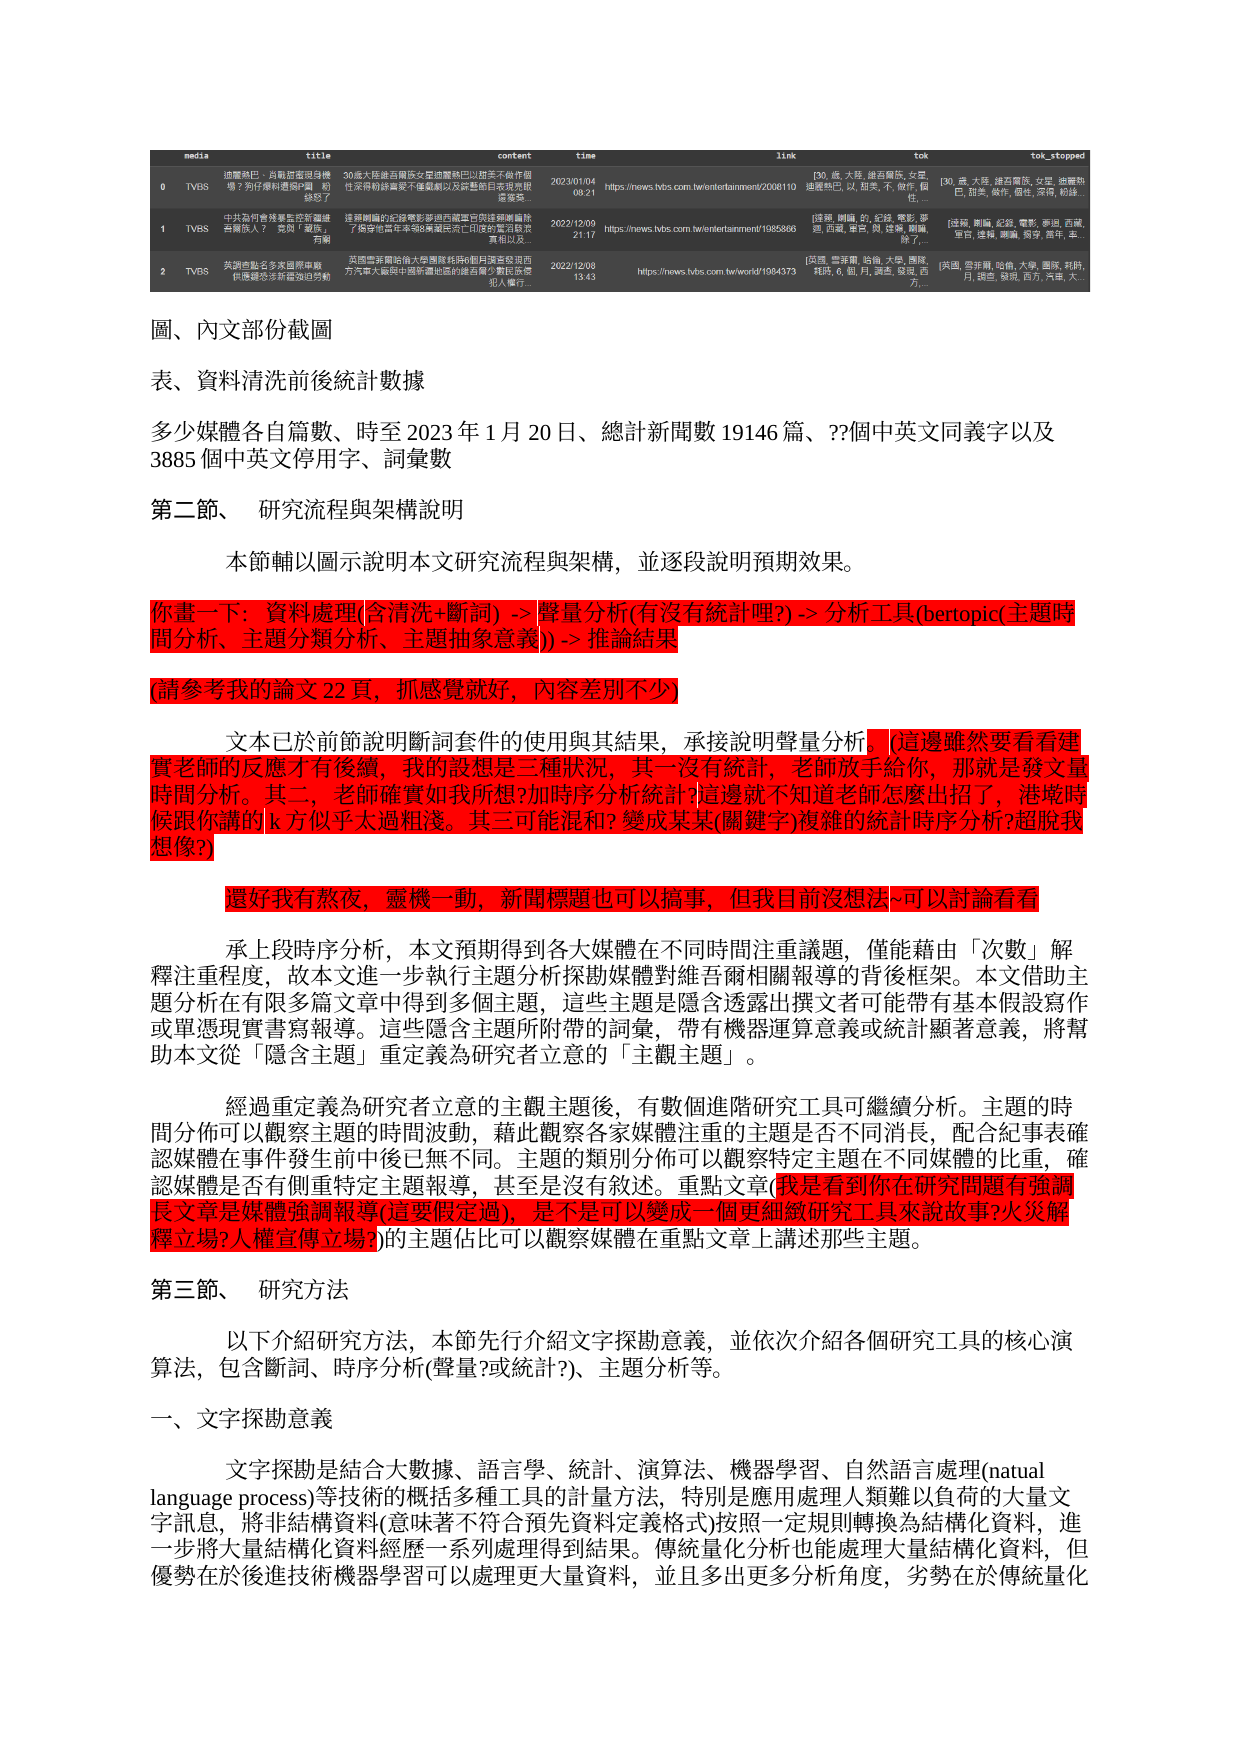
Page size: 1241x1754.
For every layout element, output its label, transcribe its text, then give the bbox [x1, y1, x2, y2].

text (請參考我的論文22頁，抓感覺就好，內容差別不少) [150, 678, 1090, 704]
text 承上段時序分析，本文預期得到各大媒體在不同時間注重議題，僅能藉由「次數」解釋注重程度，故本文進一步執行主題分析探勘媒體對維吾爾相關報導的背後框架。本文借助主題分析在有限多篇文章中得到多個主題，這些主題是隱含透露出撰文者可能帶有基本假設寫作或單憑現實書寫報導。這些隱含主題所附帶的詞彙，帶有機器運算意義或統計顯著意義，將幫助本文從「隱含主題」重定義為研究者立意的「主觀主題」。 [150, 937, 1090, 1069]
text 文本已於前節說明斷詞套件的使用與其結果，承接說明聲量分析。(這邊雖然要看看建實老師的反應才有後續，我的設想是三種狀況，其一沒有統計，老師放手給你，那就是發文量時間分析。其二，老師確實如我所想?加時序分析統計?這邊就不知道老師怎麼出招了，港墘時候跟你講的k方似乎太過粗淺。其三可能混和? 變成某某(關鍵字)複雜的統計時序分析?超脫我想像?) [150, 729, 1090, 861]
text 第二節、 研究流程與架構說明 [150, 497, 1090, 523]
text 一、文字探勘意義 [150, 1406, 1090, 1432]
text 第三節、 研究方法 [150, 1277, 1090, 1303]
text 以下介紹研究方法，本節先行介紹文字探勘意義，並依次介紹各個研究工具的核心演算法，包含斷詞、時序分析(聲量?或統計?)、主題分析等。 [150, 1328, 1090, 1381]
picture [150, 150, 1091, 292]
text 多少媒體各自篇數、時至2023年1月20日、總計新聞數19146篇、??個中英文同義字以及3885個中英文停用字、詞彙數 [150, 419, 1090, 472]
text 你畫一下: 資料處理(含清洗+斷詞) -> 聲量分析(有沒有統計哩?) -> 分析工具(bertopic(主題時間分析、主題分類分析、主題抽象意義)) -> 推論結果 [150, 600, 1090, 653]
text 經過重定義為研究者立意的主觀主題後，有數個進階研究工具可繼續分析。主題的時間分佈可以觀察主題的時間波動，藉此觀察各家媒體注重的主題是否不同消長，配合紀事表確認媒體在事件發生前中後已無不同。主題的類別分佈可以觀察特定主題在不同媒體的比重，確認媒體是否有側重特定主題報導，甚至是沒有敘述。重點文章(我是看到你在研究問題有強調長文章是媒體強調報導(這要假定過)，是不是可以變成一個更細緻研究工具來說故事?火災解釋立場?人權宣傳立場?)的主題佔比可以觀察媒體在重點文章上講述那些主題。 [150, 1094, 1090, 1252]
text 圖、內文部份截圖 [150, 317, 1090, 343]
text 還好我有熬夜，靈機一動，新聞標題也可以搞事，但我目前沒想法~可以討論看看 [150, 886, 1090, 912]
text 表、資料清洗前後統計數據 [150, 368, 1090, 394]
text 本節輔以圖示說明本文研究流程與架構，並逐段說明預期效果。 [150, 548, 1090, 575]
text 文字探勘是結合大數據、語言學、統計、演算法、機器學習、自然語言處理(natual language process)等技術的概括多種工具的計量方法，特別是應用處理人類難以負荷的大量文字訊息，將非結構資料(意味著不符合預先資料定義格式)按照一定規則轉換為結構化資料，進一步將大量結構化資料經歷一系列處理得到結果。傳統量化分析也能處理大量結構化資料，但優勢在於後進技術機器學習可以處理更大量資料，並且多出更多分析角度，劣勢在於傳統量化 [150, 1457, 1090, 1589]
